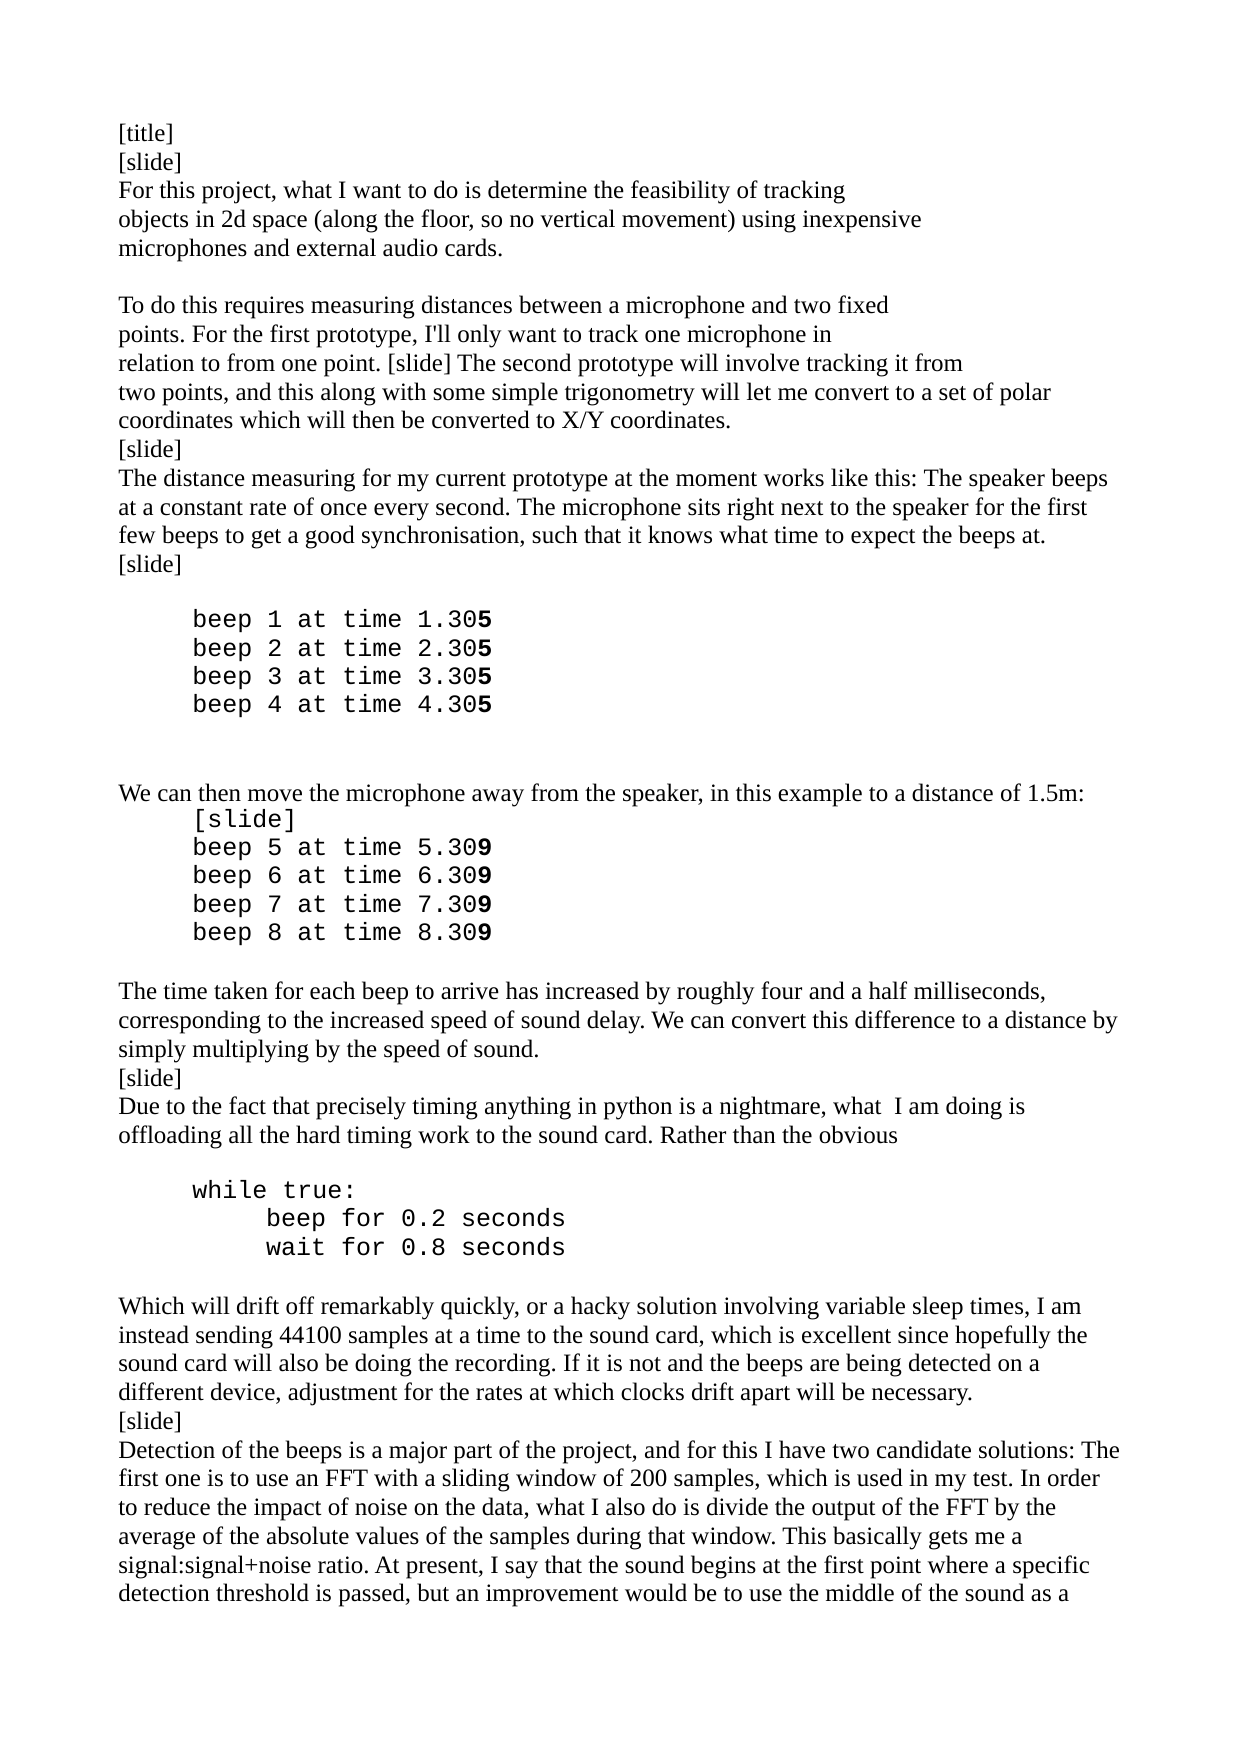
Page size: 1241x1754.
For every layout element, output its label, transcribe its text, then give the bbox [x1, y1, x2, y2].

text points. For the first prototype, I'll only want to track one microphone in [118, 319, 1122, 348]
text We can then move the microphone away from the speaker, in this example to a distance of 1.5m: [118, 778, 1122, 806]
text relation to from one point. [slide] The second prototype will involve tracking it from [118, 348, 1122, 377]
text beep 6 at time 6.309 [192, 863, 1122, 891]
text [slide] [118, 434, 1122, 463]
text [slide] [192, 806, 1122, 835]
text The distance measuring for my current prototype at the moment works like this: The speaker beeps at a constant rate of once every second. The microphone sits right next to the speaker for the first few beeps to get a good synchronisation, such that it knows what time to expect the beeps at. [118, 463, 1122, 549]
text For this project, what I want to do is determine the feasibility of tracking [118, 176, 1122, 204]
text beep 8 at time 8.309 [192, 920, 1122, 948]
text beep 3 at time 3.305 [192, 663, 1122, 692]
text objects in 2d space (along the floor, so no vertical movement) using inexpensive [118, 204, 1122, 233]
text beep 1 at time 1.305 [192, 607, 1122, 635]
text [title] [118, 118, 1122, 147]
text Detection of the beeps is a major part of the project, and for this I have two candidate solutions: The first one is to use an FFT with a sliding window of 200 samples, which is used in my test. In order to reduce the impact of noise on the data, what I also do is divide the output of the FFT by the average of the absolute values of the samples during that window. This basically gets me a signal:signal+noise ratio. At present, I say that the sound begins at the first point where a specific detection threshold is passed, but an improvement would be to use the middle of the sound as a [118, 1435, 1122, 1607]
text while true: [192, 1178, 1122, 1206]
text beep for 0.2 seconds [192, 1206, 1122, 1234]
text microphones and external audio cards. [118, 233, 1122, 262]
text [slide] [118, 1063, 1122, 1091]
text beep 4 at time 4.305 [192, 692, 1122, 720]
text The time taken for each beep to arrive has increased by roughly four and a half milliseconds, corresponding to the increased speed of sound delay. We can convert this difference to a distance by simply multiplying by the speed of sound. [118, 976, 1122, 1063]
text beep 5 at time 5.309 [192, 835, 1122, 863]
text [slide] [118, 147, 1122, 176]
text wait for 0.8 seconds [192, 1234, 1122, 1263]
text To do this requires measuring distances between a microphone and two fixed [118, 291, 1122, 319]
text Which will drift off remarkably quickly, or a hacky solution involving variable sleep times, I am instead sending 44100 samples at a time to the sound card, which is excellent since hopefully the sound card will also be doing the recording. If it is not and the beeps are being detected on a different device, adjustment for the rates at which clocks drift apart will be necessary. [118, 1291, 1122, 1406]
text Due to the fact that precisely timing anything in python is a nightmare, what I am doing is offloading all the hard timing work to the sound card. Rather than the obvious [118, 1091, 1122, 1149]
text [slide] [118, 549, 1122, 578]
text two points, and this along with some simple trigonometry will let me convert to a set of polar coordinates which will then be converted to X/Y coordinates. [118, 377, 1122, 434]
text beep 7 at time 7.309 [192, 891, 1122, 920]
text [slide] [118, 1406, 1122, 1435]
text beep 2 at time 2.305 [192, 635, 1122, 663]
